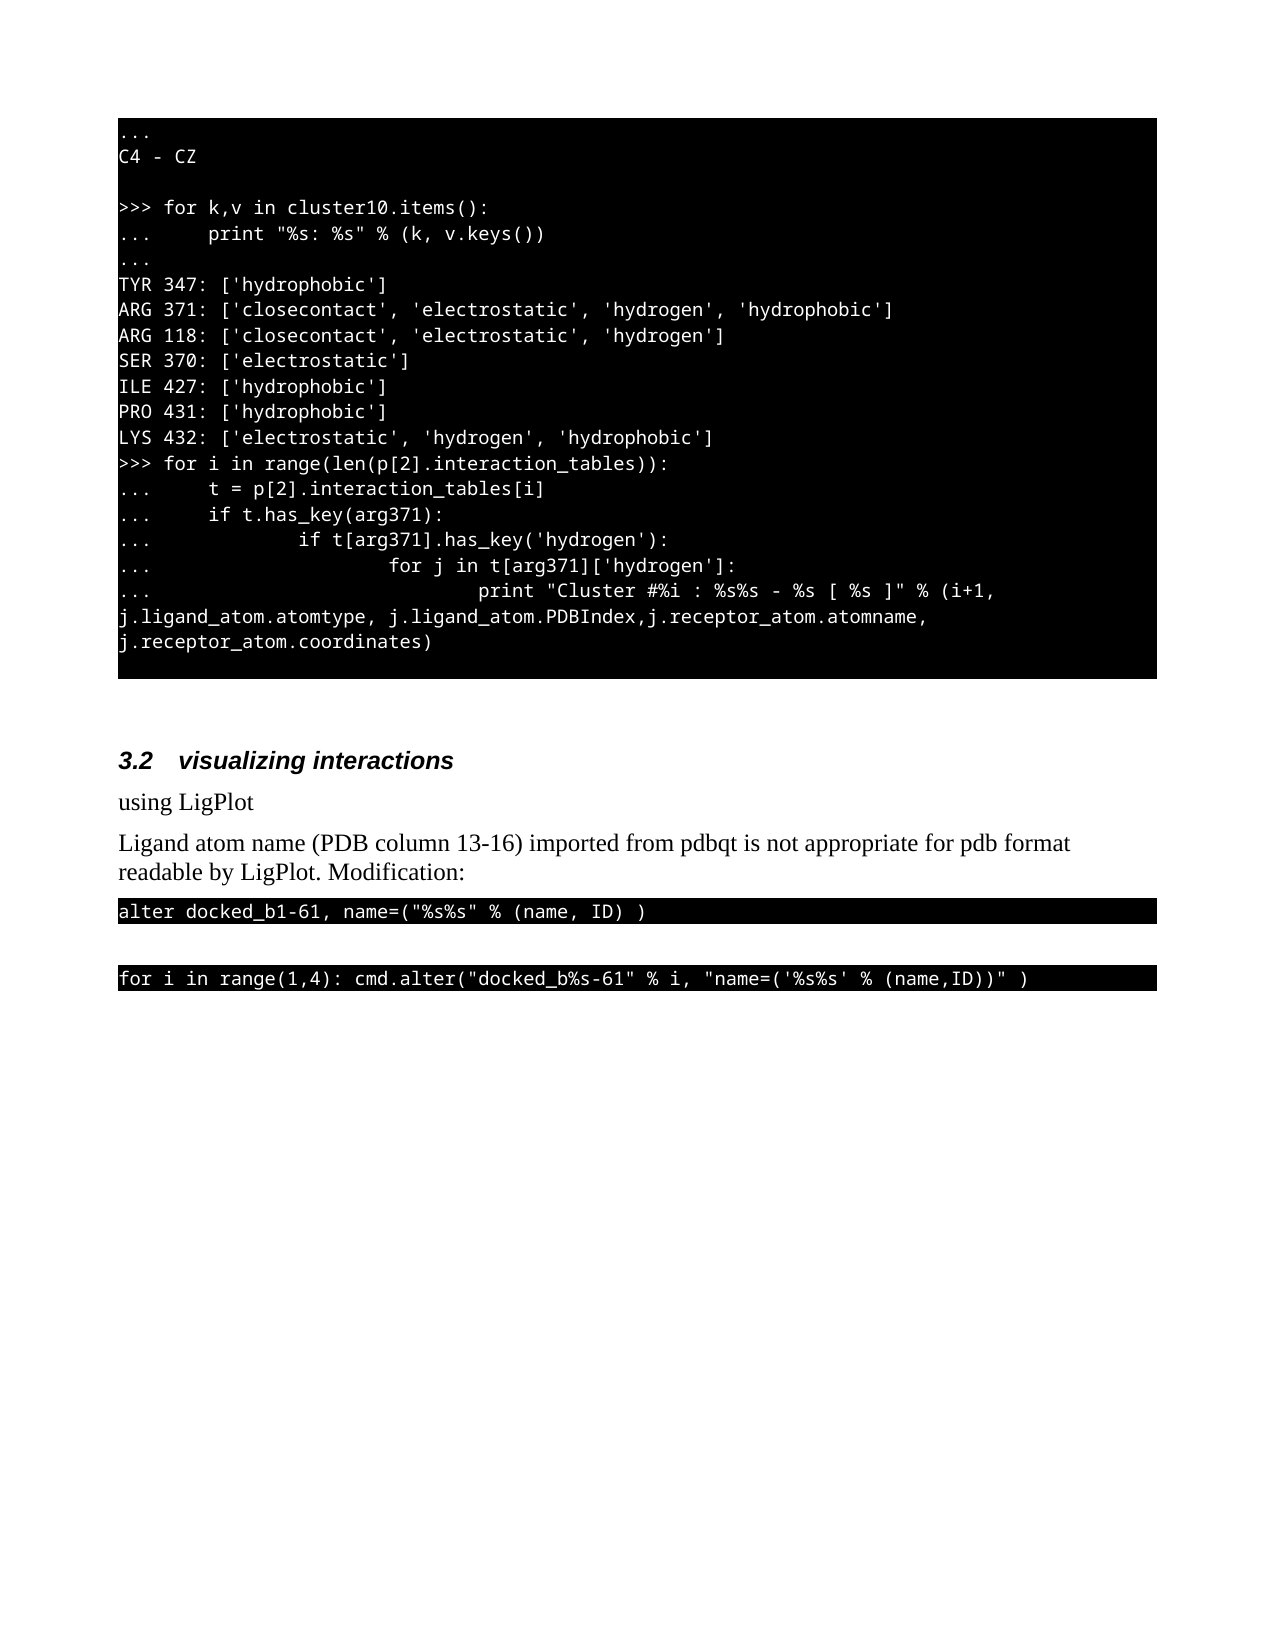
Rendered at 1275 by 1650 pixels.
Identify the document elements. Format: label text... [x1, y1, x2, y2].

text ... for j in t[arg371]['hydrogen']: [118, 552, 1157, 577]
text ... t = p[2].interaction_tables[i] [118, 475, 1157, 501]
text ARG 371: ['closecontact', 'electrostatic', 'hydrogen', 'hydrophobic'] [118, 297, 1157, 322]
text Ligand atom name (PDB column 13-16) imported from pdbqt is not appropriate for pdb format readable by LigPlot. Modification: [118, 828, 1157, 886]
text ... [118, 118, 1157, 144]
text SER 370: ['electrostatic'] [118, 348, 1157, 373]
text ... if t[arg371].has_key('hydrogen'): [118, 526, 1157, 552]
text for i in range(1,4): cmd.alter("docked_b%s-61" % i, "name=('%s%s' % (name,ID))" ) [118, 965, 1157, 991]
text ... [118, 246, 1157, 271]
text >>> for k,v in cluster10.items(): [118, 195, 1157, 220]
text ... print "%s: %s" % (k, v.keys()) [118, 220, 1157, 246]
text C4 - CZ [118, 144, 1157, 169]
text TYR 347: ['hydrophobic'] [118, 271, 1157, 297]
text using LigPlot [118, 787, 1157, 816]
text alter docked_b1-61, name=("%s%s" % (name, ID) ) [118, 898, 1157, 924]
text ... if t.has_key(arg371): [118, 501, 1157, 526]
text >>> for i in range(len(p[2].interaction_tables)): [118, 450, 1157, 475]
subtitle visualizing interactions [118, 746, 1157, 774]
text PRO 431: ['hydrophobic'] [118, 399, 1157, 424]
text ILE 427: ['hydrophobic'] [118, 373, 1157, 399]
text LYS 432: ['electrostatic', 'hydrogen', 'hydrophobic'] [118, 424, 1157, 450]
text ARG 118: ['closecontact', 'electrostatic', 'hydrogen'] [118, 322, 1157, 348]
text ... print "Cluster #%i : %s%s - %s [ %s ]" % (i+1, j.ligand_atom.atomtype, j.ligand_atom.PDBIndex,j.receptor_atom.atomname, j.receptor_atom.coordinates) [118, 577, 1157, 654]
